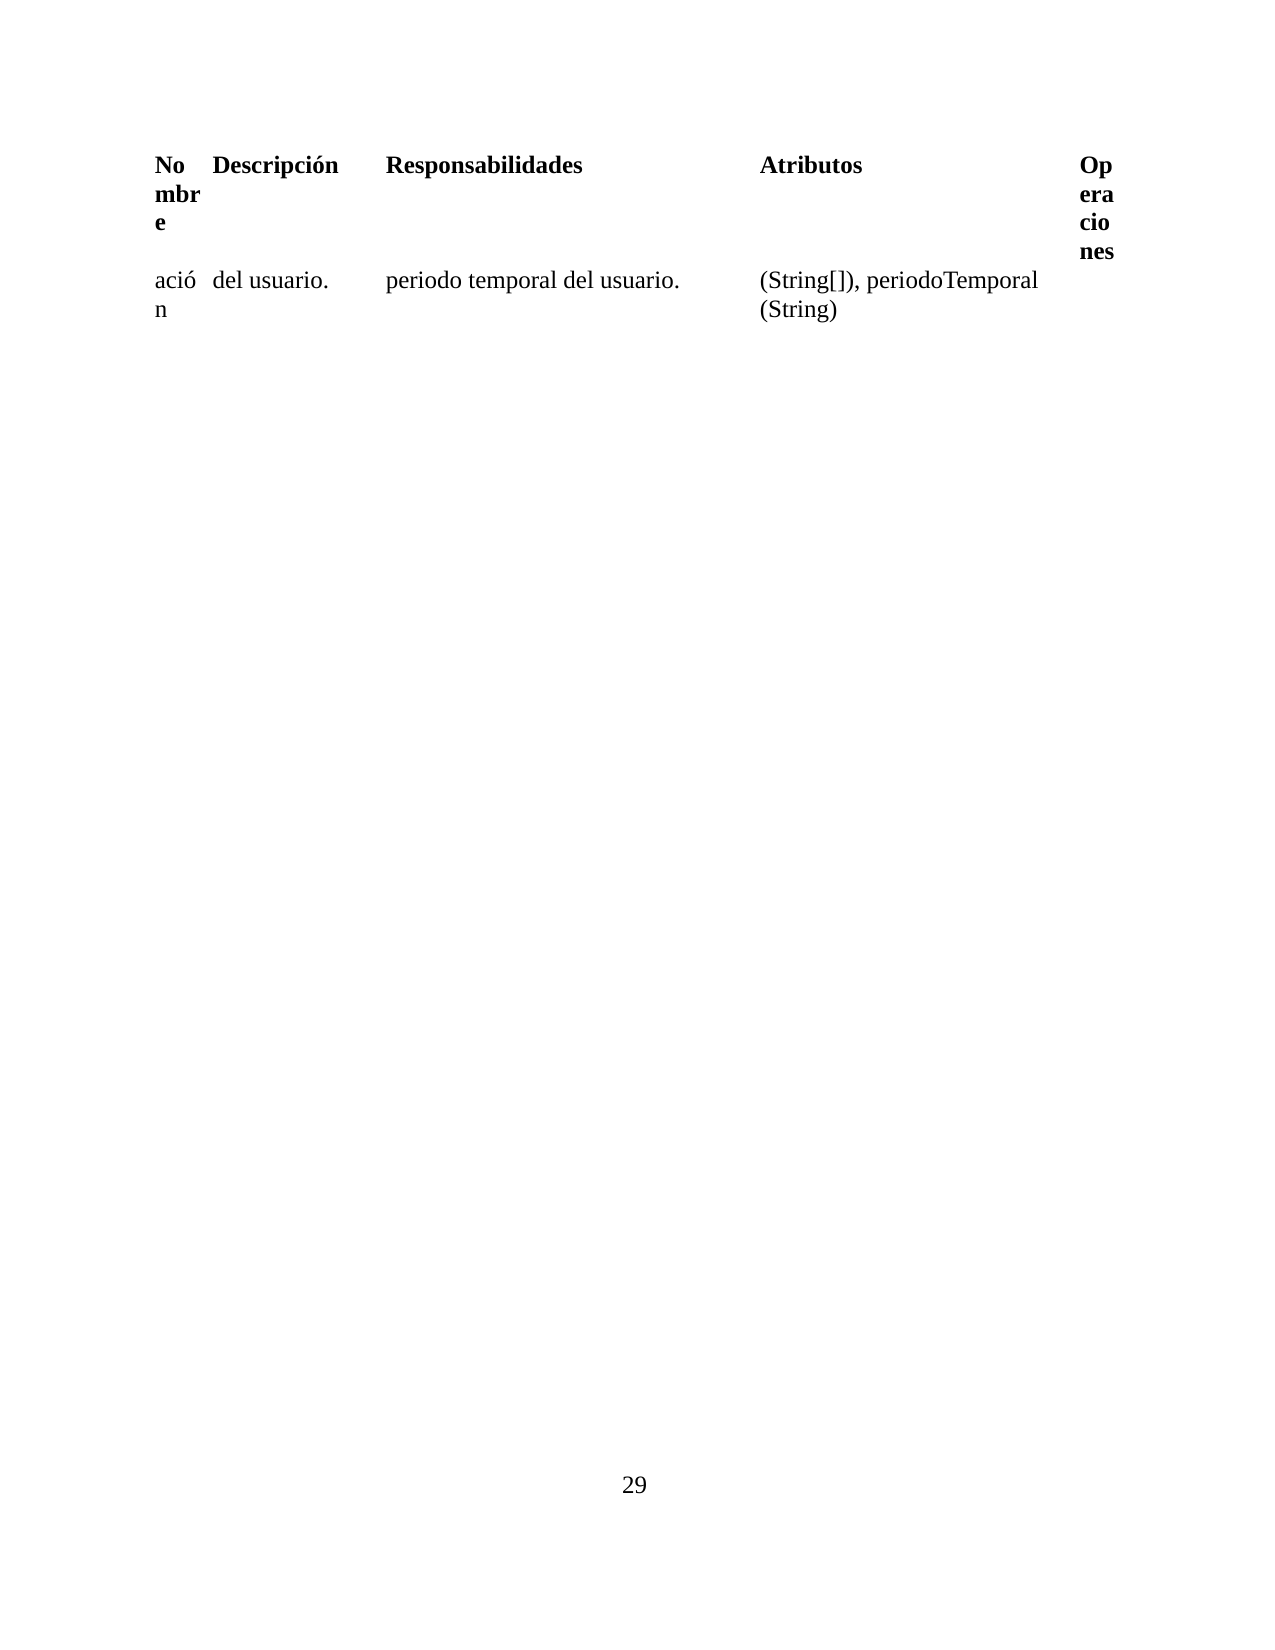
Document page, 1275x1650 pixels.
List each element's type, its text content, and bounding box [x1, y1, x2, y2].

table_header Responsabilidades [381, 150, 755, 265]
table_header Nombre [150, 150, 208, 265]
table_header Descripción [208, 150, 381, 265]
table_header Atributos [755, 150, 1075, 265]
table_cell del usuario. [208, 265, 381, 322]
table_header Operaciones [1075, 150, 1125, 265]
table_cell [1075, 265, 1125, 322]
table_cell ación [150, 265, 208, 322]
table_cell (String[]), periodoTemporal (String) [755, 265, 1075, 322]
table_cell periodo temporal del usuario. [381, 265, 755, 322]
